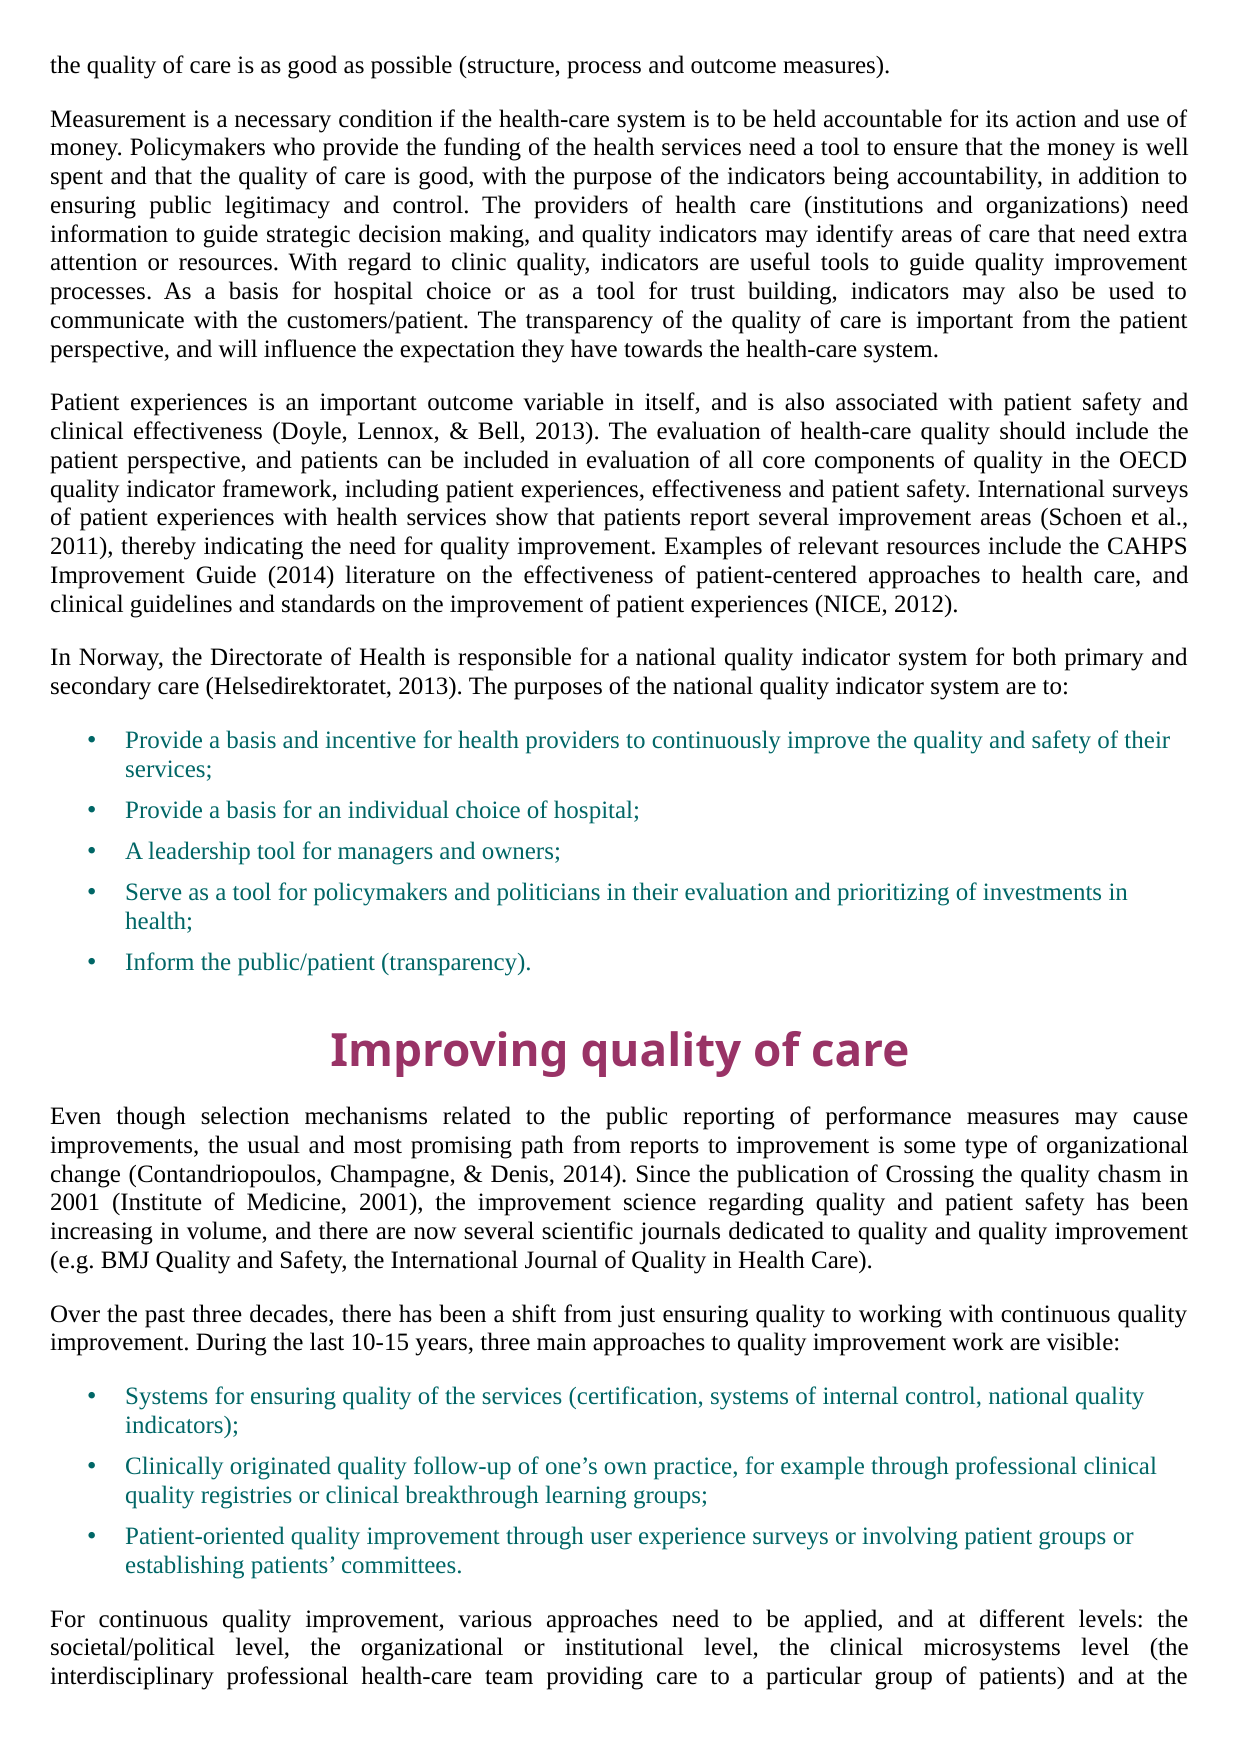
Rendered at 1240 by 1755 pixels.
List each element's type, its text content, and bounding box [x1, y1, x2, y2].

text Patient experiences is an important outcome variable in itself, and is also associated with patient safety and clinical effectiveness (Doyle, Lennox, & Bell, 2013). The evaluation of health-care quality should include the patient perspective, and patients can be included in evaluation of all core components of quality in the OECD quality indicator framework, including patient experiences, effectiveness and patient safety. International surveys of patient experiences with health services show that patients report several improvement areas (Schoen et al., 2011), thereby indicating the need for quality improvement. Examples of relevant resources include the CAHPS Improvement Guide (2014) literature on the effectiveness of patient-centered approaches to health care, and clinical guidelines and standards on the improvement of patient experiences (NICE, 2012). [50, 387, 1189, 617]
text In Norway, the Directorate of Health is responsible for a national quality indicator system for both primary and secondary care (Helsedirektoratet, 2013). The purposes of the national quality indicator system are to: [50, 642, 1189, 700]
list Systems for ensuring quality of the services (certification, systems of internal control, national quality indicators); [87, 1381, 1189, 1439]
list Inform the public/patient (transparency). [87, 947, 1189, 976]
list Serve as a tool for policymakers and politicians in their evaluation and prioritizing of investments in health; [87, 877, 1189, 935]
list Provide a basis for an individual choice of hospital; [87, 795, 1189, 824]
text Over the past three decades, there has been a shift from just ensuring quality to working with continuous quality improvement. During the last 10-15 years, three main approaches to quality improvement work are visible: [50, 1299, 1189, 1356]
list Patient-oriented quality improvement through user experience surveys or involving patient groups or establishing patients’ committees. [87, 1521, 1189, 1579]
text For continuous quality improvement, various approaches need to be applied, and at different levels: the societal/political level, the organizational or institutional level, the clinical microsystems level (the interdisciplinary professional health-care team providing care to a particular group of patients) and at the [50, 1604, 1189, 1690]
text Measurement is a necessary condition if the health-care system is to be held accountable for its action and use of money. Policymakers who provide the funding of the health services need a tool to ensure that the money is well spent and that the quality of care is good, with the purpose of the indicators being accountability, in addition to ensuring public legitimacy and control. The providers of health care (institutions and organizations) need information to guide strategic decision making, and quality indicators may identify areas of care that need extra attention or resources. With regard to clinic quality, indicators are useful tools to guide quality improvement processes. As a basis for hospital choice or as a tool for trust building, indicators may also be used to communicate with the customers/patient. The transparency of the quality of care is important from the patient perspective, and will influence the expectation they have towards the health-care system. [50, 104, 1189, 362]
text the quality of care is as good as possible (structure, process and outcome measures). [50, 50, 1189, 79]
list A leadership tool for managers and owners; [87, 836, 1189, 865]
list Clinically originated quality follow-up of one’s own practice, for example through professional clinical quality registries or clinical breakthrough learning groups; [87, 1451, 1189, 1509]
text Even though selection mechanisms related to the public reporting of performance measures may cause improvements, the usual and most promising path from reports to improvement is some type of organizational change (Contandriopoulos, Champagne, & Denis, 2014). Since the publication of Crossing the quality chasm in 2001 (Institute of Medicine, 2001), the improvement science regarding quality and patient safety has been increasing in volume, and there are now several scientific journals dedicated to quality and quality improvement (e.g. BMJ Quality and Safety, the International Journal of Quality in Health Care). [50, 1101, 1189, 1274]
subtitle Improving quality of care [50, 1026, 1189, 1076]
list Provide a basis and incentive for health providers to continuously improve the quality and safety of their services; [87, 725, 1189, 782]
